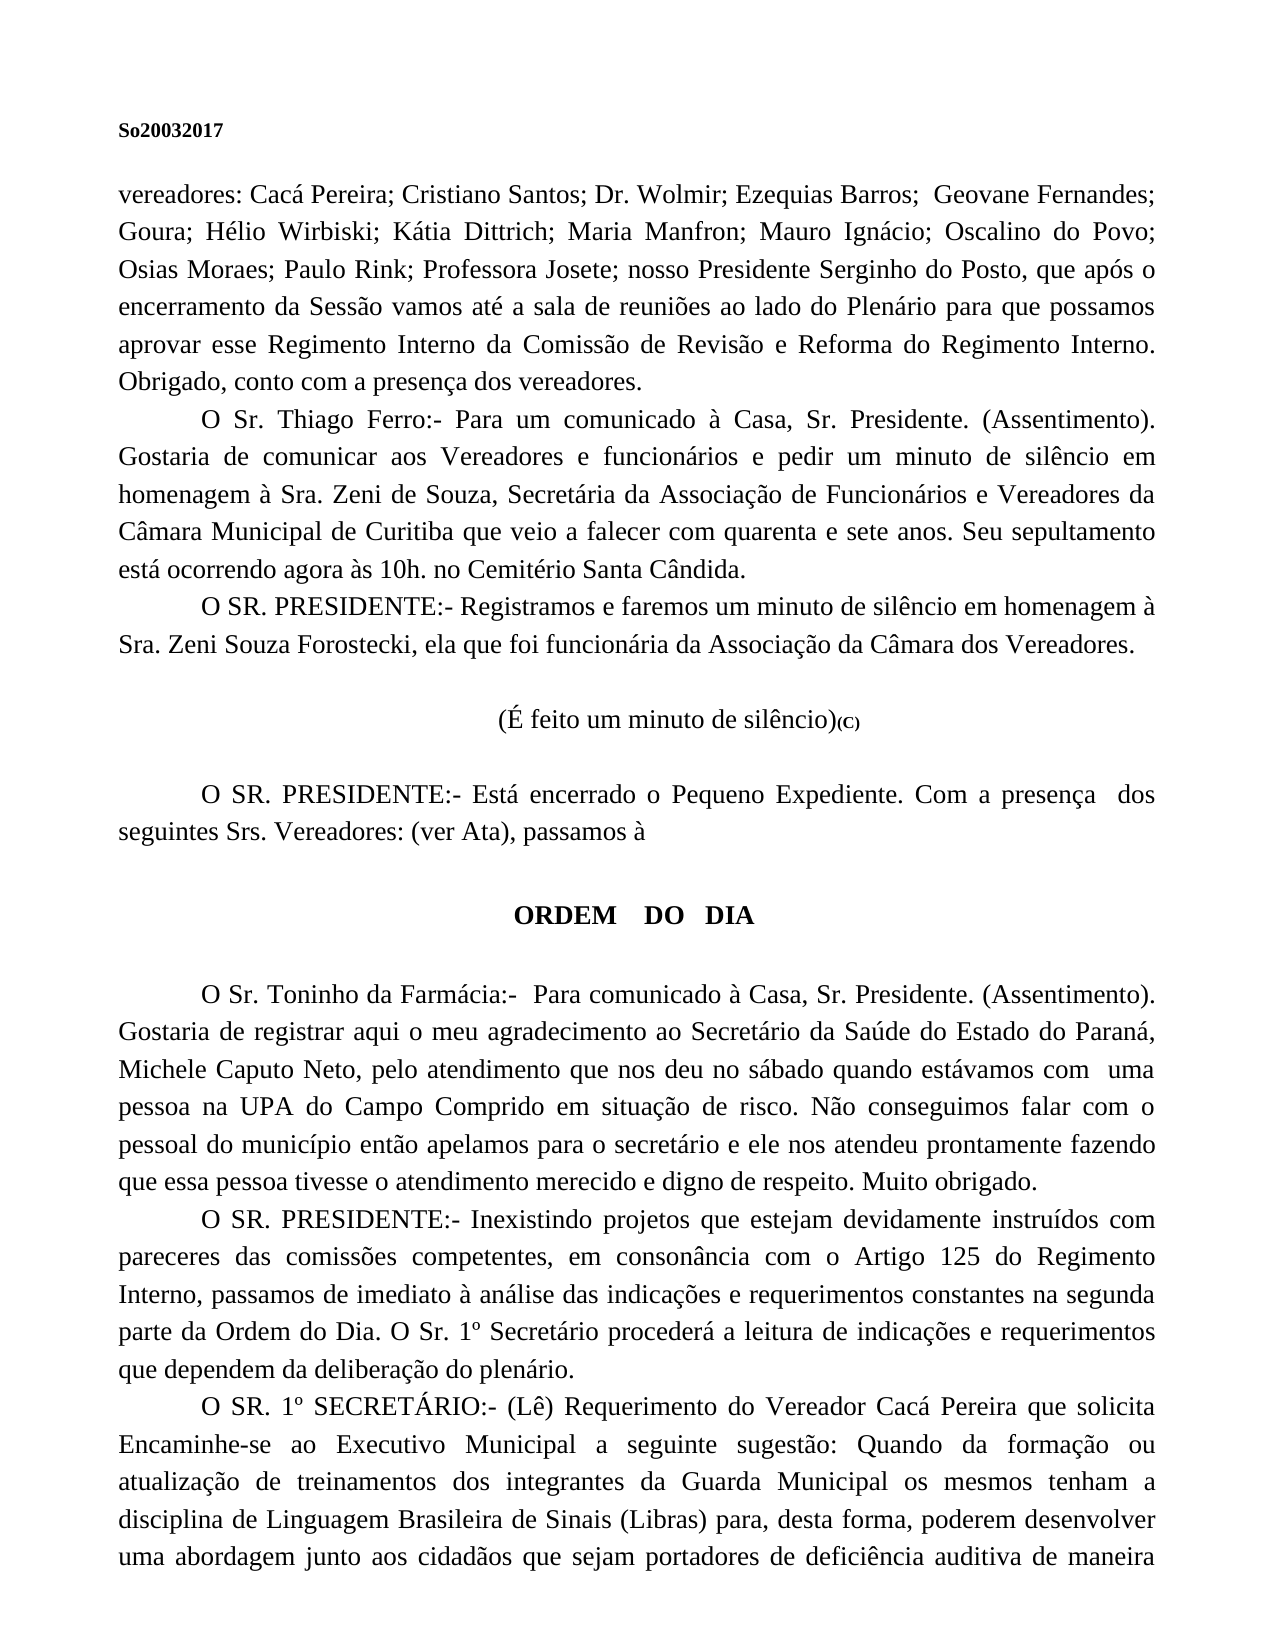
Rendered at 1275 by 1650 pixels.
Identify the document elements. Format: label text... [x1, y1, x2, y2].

text O Sr. Toninho da Farmácia:- Para comunicado à Casa, Sr. Presidente. (Assentimento). Gostaria de registrar aqui o meu agradecimento ao Secretário da Saúde do Estado do Paraná, Michele Caputo Neto, pelo atendimento que nos deu no sábado quando estávamos com uma pessoa na UPA do Campo Comprido em situação de risco. Não conseguimos falar com o pessoal do município então apelamos para o secretário e ele nos atendeu prontamente fazendo que essa pessoa tivesse o atendimento merecido e digno de respeito. Muito obrigado. [118, 972, 1157, 1197]
text vereadores: Cacá Pereira; Cristiano Santos; Dr. Wolmir; Ezequias Barros; Geovane Fernandes; Goura; Hélio Wirbiski; Kátia Dittrich; Maria Manfron; Mauro Ignácio; Oscalino do Povo; Osias Moraes; Paulo Rink; Professora Josete; nosso Presidente Serginho do Posto, que após o encerramento da Sessão vamos até a sala de reuniões ao lado do Plenário para que possamos aprovar esse Regimento Interno da Comissão de Revisão e Reforma do Regimento Interno. Obrigado, conto com a presença dos vereadores. [118, 172, 1157, 397]
text O SR. PRESIDENTE:- Está encerrado o Pequeno Expediente. Com a presença dos seguintes Srs. Vereadores: (ver Ata), passamos à [118, 772, 1157, 847]
text O SR. 1º SECRETÁRIO:- (Lê) Requerimento do Vereador Cacá Pereira que solicita Encaminhe-se ao Executivo Municipal a seguinte sugestão: Quando da formação ou atualização de treinamentos dos integrantes da Guarda Municipal os mesmos tenham a disciplina de Linguagem Brasileira de Sinais (Libras) para, desta forma, poderem desenvolver uma abordagem junto aos cidadãos que sejam portadores de deficiência auditiva de maneira [118, 1384, 1157, 1572]
text ORDEM DO DIA [118, 884, 1157, 934]
text (É feito um minuto de silêncio)(C) [118, 697, 1157, 734]
text O Sr. Thiago Ferro:- Para um comunicado à Casa, Sr. Presidente. (Assentimento). Gostaria de comunicar aos Vereadores e funcionários e pedir um minuto de silêncio em homenagem à Sra. Zeni de Souza, Secretária da Associação de Funcionários e Vereadores da Câmara Municipal de Curitiba que veio a falecer com quarenta e sete anos. Seu sepultamento está ocorrendo agora às 10h. no Cemitério Santa Cândida. [118, 397, 1157, 584]
text O SR. PRESIDENTE:- Registramos e faremos um minuto de silêncio em homenagem à Sra. Zeni Souza Forostecki, ela que foi funcionária da Associação da Câmara dos Vereadores. [118, 584, 1157, 659]
text O SR. PRESIDENTE:- Inexistindo projetos que estejam devidamente instruídos com pareceres das comissões competentes, em consonância com o Artigo 125 do Regimento Interno, passamos de imediato à análise das indicações e requerimentos constantes na segunda parte da Ordem do Dia. O Sr. 1º Secretário procederá a leitura de indicações e requerimentos que dependem da deliberação do plenário. [118, 1197, 1157, 1384]
